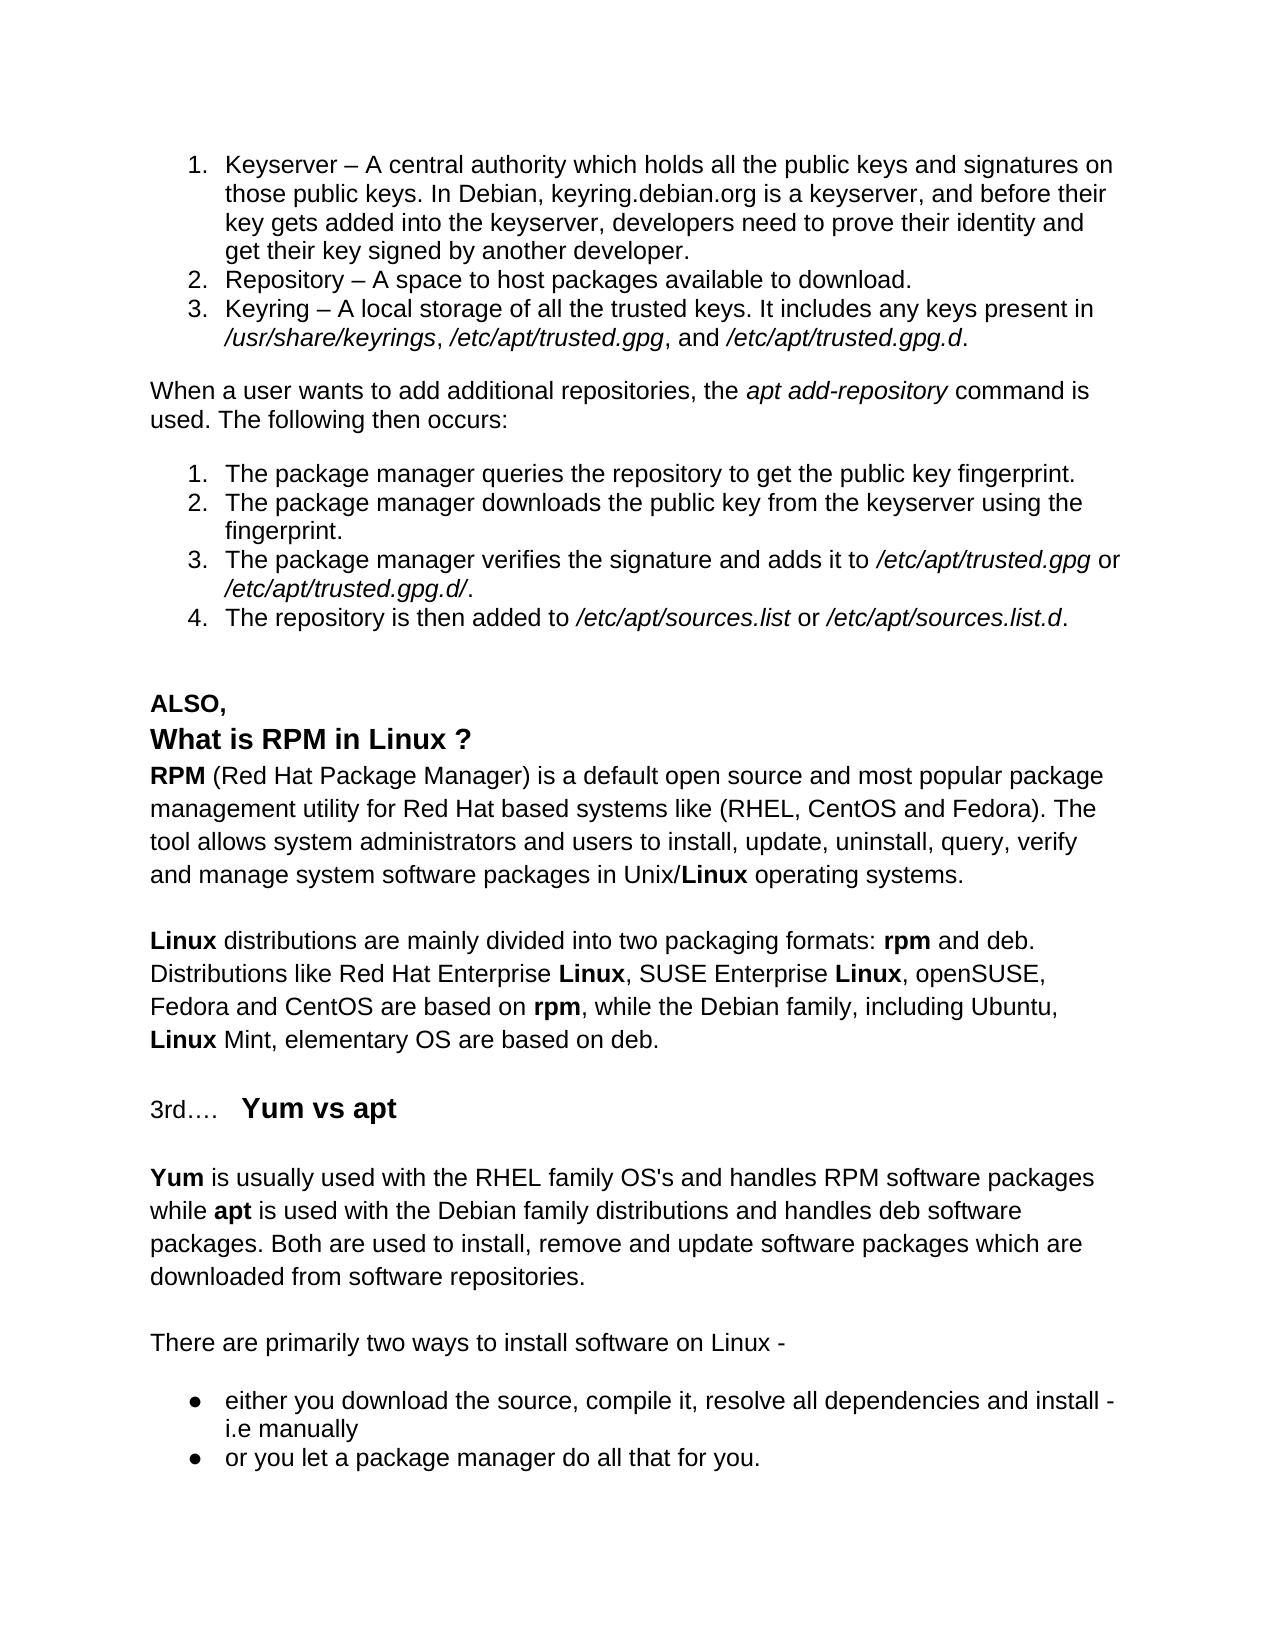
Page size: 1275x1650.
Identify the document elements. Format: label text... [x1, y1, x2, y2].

list The package manager queries the repository to get the public key fingerprint. [187, 459, 1125, 487]
text There are primarily two ways to install software on Linux - [150, 1328, 1125, 1356]
text ALSO, [150, 689, 1125, 718]
list Keyserver – A central authority which holds all the public keys and signatures on those public keys. In Debian, keyring.debian.org is a keyserver, and before their key gets added into the keyserver, developers need to prove their identity and get their key signed by another developer. [187, 150, 1125, 265]
text When a user wants to add additional repositories, the apt add-repository command is used. The following then occurs: [150, 376, 1125, 434]
list Repository – A space to host packages available to download. [187, 265, 1125, 294]
list The repository is then added to /etc/apt/sources.list or /etc/apt/sources.list.d. [187, 602, 1125, 631]
text What is RPM in Linux ? [150, 722, 1125, 756]
text Yum is usually used with the RHEL family OS's and handles RPM software packages while apt is used with the Debian family distributions and handles deb software packages. Both are used to install, remove and update software packages which are downloaded from software repositories. [150, 1163, 1125, 1290]
text 3rd…. Yum vs apt [150, 1091, 1125, 1124]
text Linux distributions are mainly divided into two packaging formats: rpm and deb. Distributions like Red Hat Enterprise Linux, SUSE Enterprise Linux, openSUSE, Fedora and CentOS are based on rpm, while the Debian family, including Ubuntu, Linux Mint, elementary OS are based on deb. [150, 926, 1125, 1054]
list The package manager downloads the public key from the keyserver using the fingerprint. [187, 487, 1125, 545]
list Keyring – A local storage of all the trusted keys. It includes any keys present in /usr/share/keyrings, /etc/apt/trusted.gpg, and /etc/apt/trusted.gpg.d. [187, 294, 1125, 351]
list The package manager verifies the signature and adds it to /etc/apt/trusted.gpg or /etc/apt/trusted.gpg.d/. [187, 545, 1125, 602]
text RPM (Red Hat Package Manager) is a default open source and most popular package management utility for Red Hat based systems like (RHEL, CentOS and Fedora). The tool allows system administrators and users to install, update, uninstall, query, verify and manage system software packages in Unix/Linux operating systems. [150, 761, 1125, 889]
list or you let a package manager do all that for you. [187, 1443, 1125, 1472]
list either you download the source, compile it, resolve all dependencies and install - i.e manually [187, 1386, 1125, 1443]
